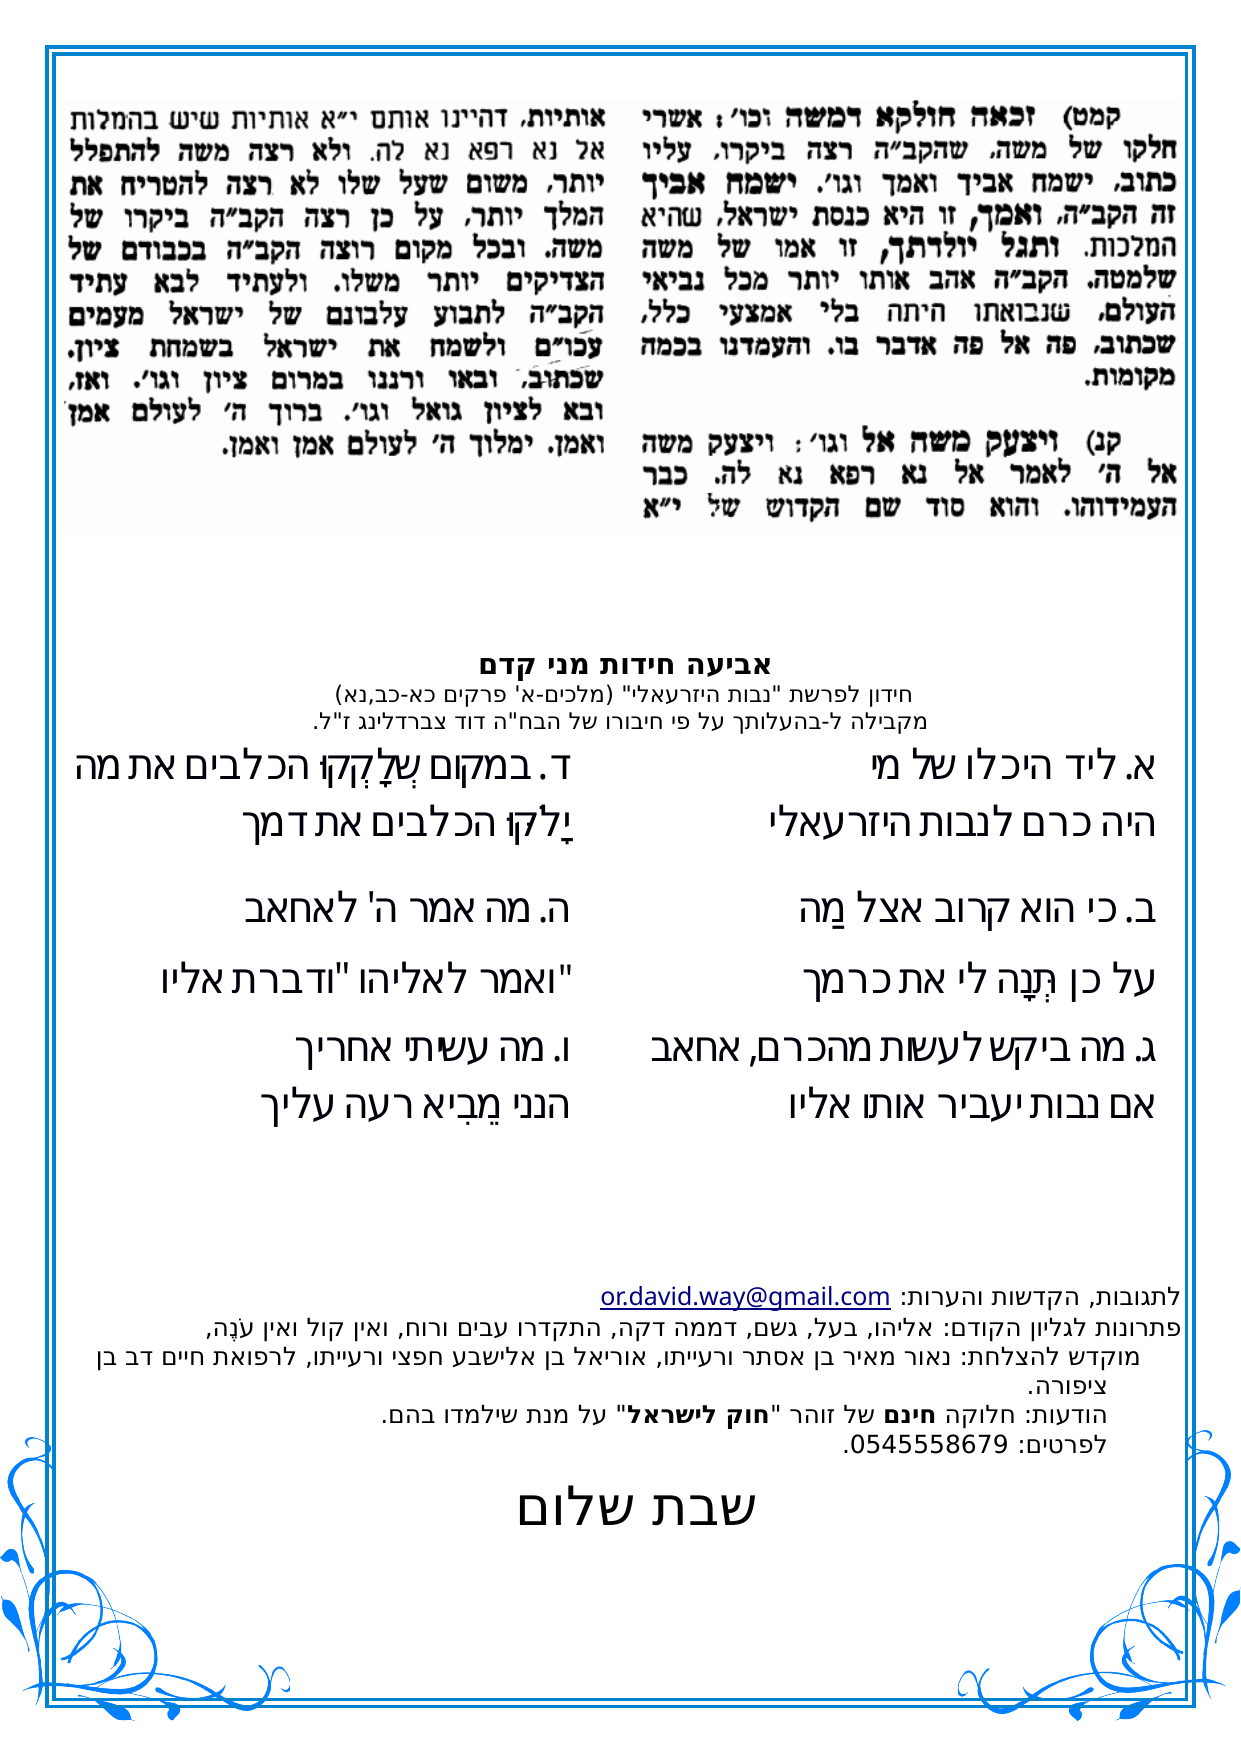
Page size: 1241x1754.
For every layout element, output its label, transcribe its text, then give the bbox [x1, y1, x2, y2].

picture [957, 1430, 1185, 1698]
list לתגובות, הקדשות והערות: or.david.way@gmail.com [59, 1279, 1182, 1313]
list פתרונות לגליון הקודם: אליהו, בעל, גשם, דממה דקה, התקדרו עבים ורוח, ואין קול ואין עֹנֶה, [59, 1313, 1182, 1342]
picture [59, 100, 1182, 533]
list מקבילה ל-בהעלותך על פי חיבורו של הבח"ה דוד צברדלינג ז"ל. [59, 708, 1182, 735]
picture [49, 1437, 290, 1705]
list הודעות: חלוקה חינם של זוהר "חוק לישראל" על מנת שילמדו בהם. [59, 1401, 1182, 1430]
list חידון לפרשת "נבות היזרעאלי" (מלכים-א' פרקים כא-כב,נא) [59, 682, 1182, 708]
list מוקדש להצלחת: נאור מאיר בן אסתר ורעייתו, אוריאל בן אלישבע חפצי ורעייתו, לרפואת חיים דב בן ציפורה. [59, 1342, 1182, 1401]
picture [957, 1430, 1192, 1705]
picture [56, 1437, 290, 1698]
picture [0, 1437, 290, 1721]
list אביעה חידות מני קדם [59, 648, 1182, 682]
picture [957, 1430, 1241, 1721]
list לפרטים: 0545558679. [59, 1430, 957, 1459]
